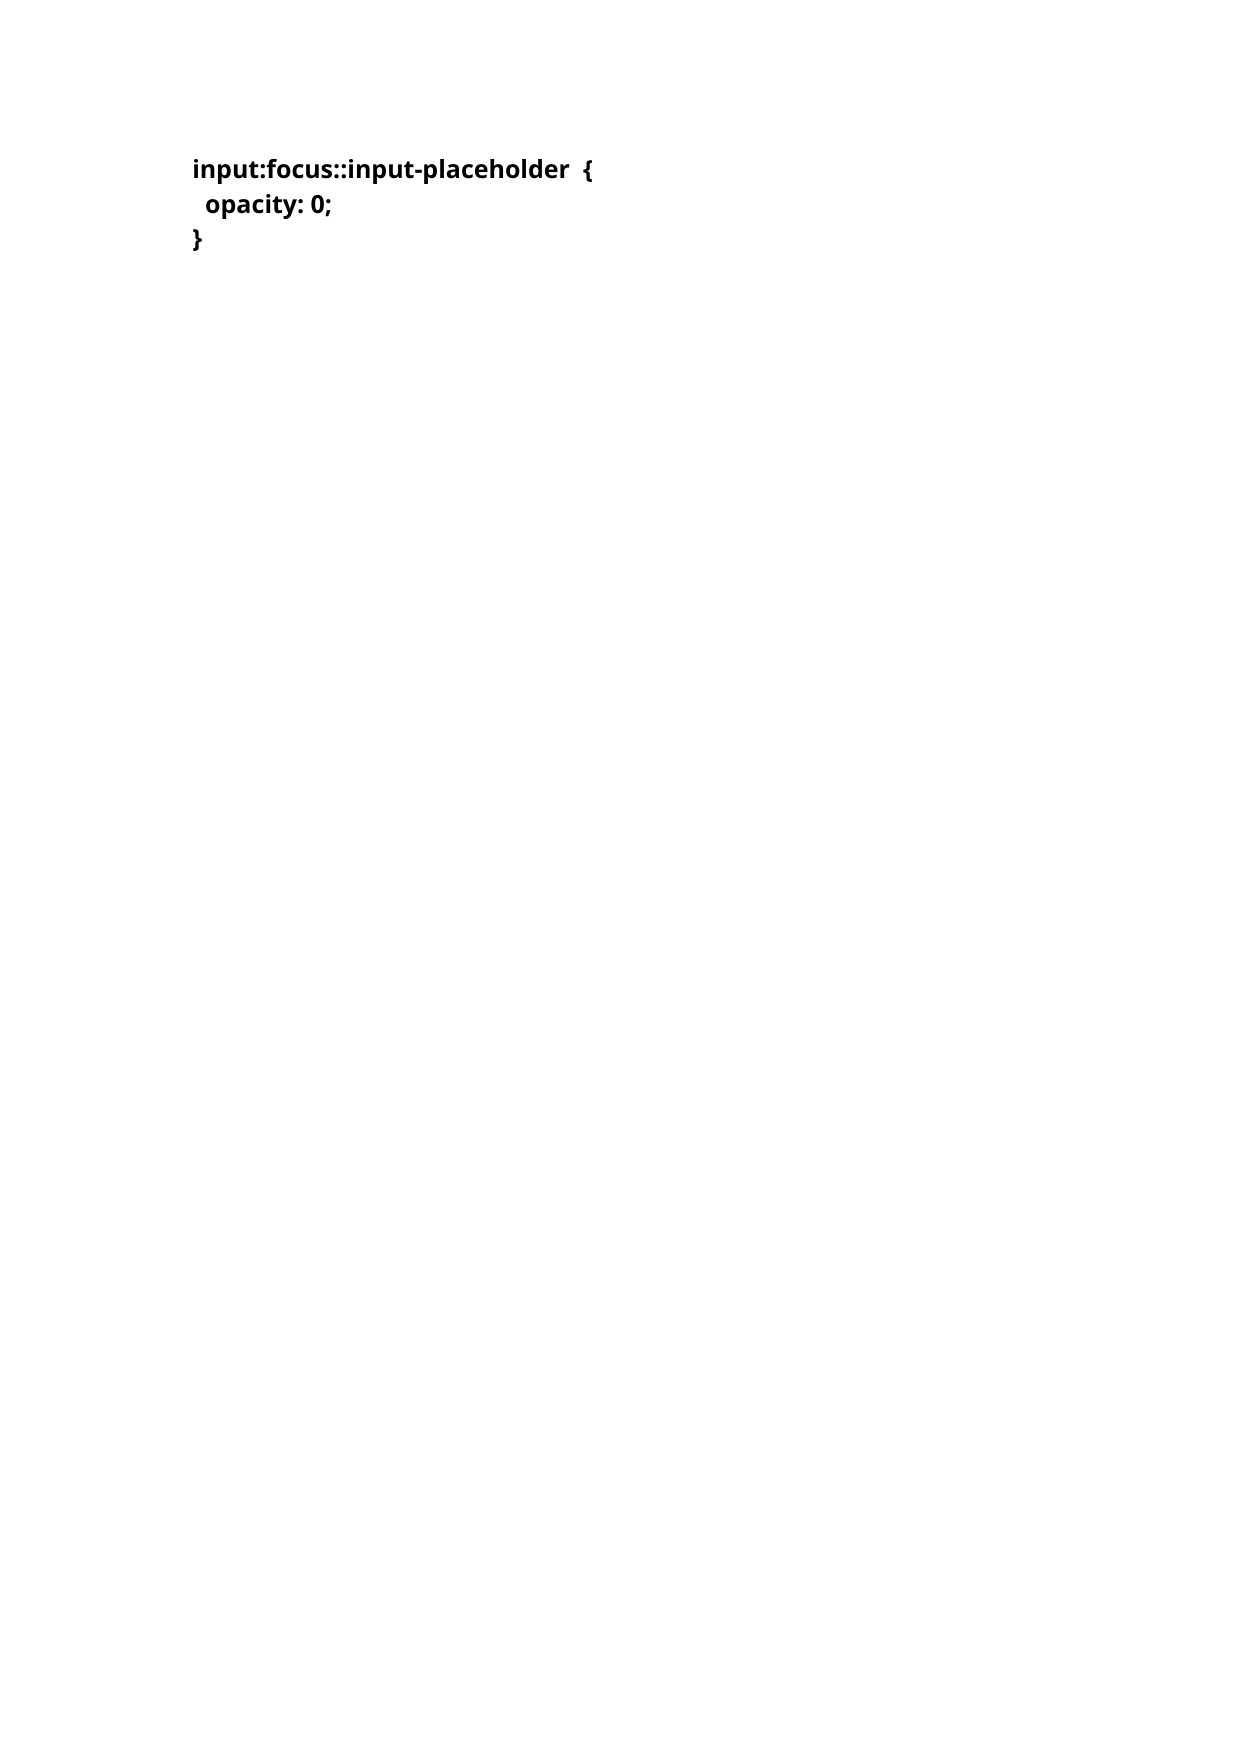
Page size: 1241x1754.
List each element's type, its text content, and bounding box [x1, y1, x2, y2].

text } [118, 220, 1122, 254]
text opacity: 0; [118, 186, 1122, 220]
text input:focus::input-placeholder { [118, 152, 1122, 186]
